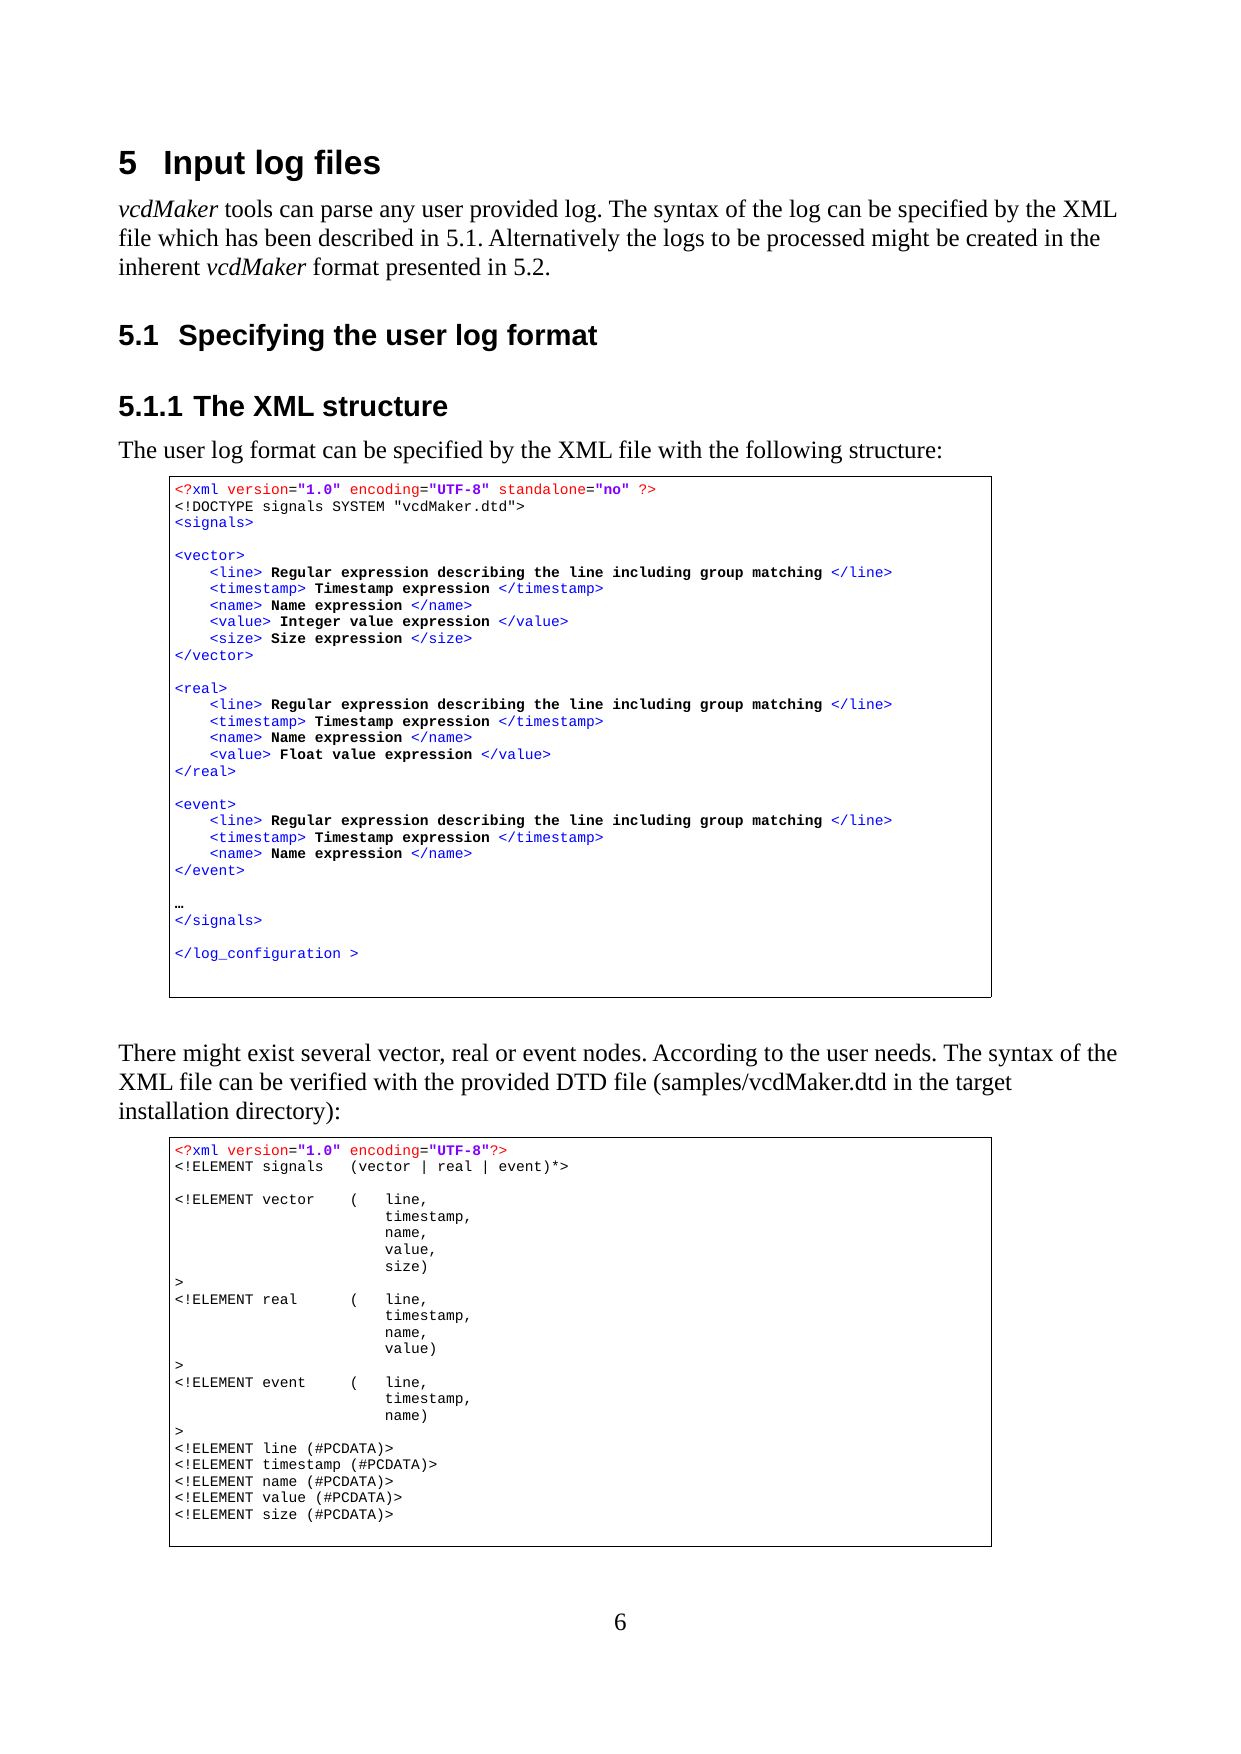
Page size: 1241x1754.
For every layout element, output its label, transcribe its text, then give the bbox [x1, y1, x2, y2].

text vcdMaker tools can parse any user provided log. The syntax of the log can be specified by the XML file which has been described in 5.1. Alternatively the logs to be processed might be created in the inherent vcdMaker format presented in 5.2. [118, 194, 1122, 281]
table_header <?xml version="1.0" encoding="UTF-8" standalone="no" ?> <!DOCTYPE signals SYSTEM "vcdMaker.dtd"> <signals> <vector> <line> Regular expression describing the line including group matching </line> <timestamp> Timestamp expression </timestamp> <name> Name expression </name> <value> Integer value expression </value> <size> Size expression </size> </vector> <real> <line> Regular expression describing the line including group matching </line> <timestamp> Timestamp expression </timestamp> <name> Name expression </name> <value> Float value expression </value> </real> <event> <line> Regular expression describing the line including group matching </line> <timestamp> Timestamp expression </timestamp> <name> Name expression </name> </event> … </signals> </log_configuration > [170, 477, 991, 997]
subtitle Specifying the user log format [118, 318, 1122, 352]
text The user log format can be specified by the XML file with the following structure: [118, 435, 1122, 464]
subtitle Input log files [118, 143, 1122, 182]
table_header <?xml version="1.0" encoding="UTF-8"?> <!ELEMENT signals (vector | real | event)*> <!ELEMENT vector ( line, timestamp, name, value, size) > <!ELEMENT real ( line, timestamp, name, value) > <!ELEMENT event ( line, timestamp, name) > <!ELEMENT line (#PCDATA)> <!ELEMENT timestamp (#PCDATA)> <!ELEMENT name (#PCDATA)> <!ELEMENT value (#PCDATA)> <!ELEMENT size (#PCDATA)> [170, 1138, 991, 1546]
text There might exist several vector, real or event nodes. According to the user needs. The syntax of the XML file can be verified with the provided DTD file (samples/vcdMaker.dtd in the target installation directory): [118, 1038, 1122, 1124]
subtitle The XML structure [118, 389, 1122, 423]
